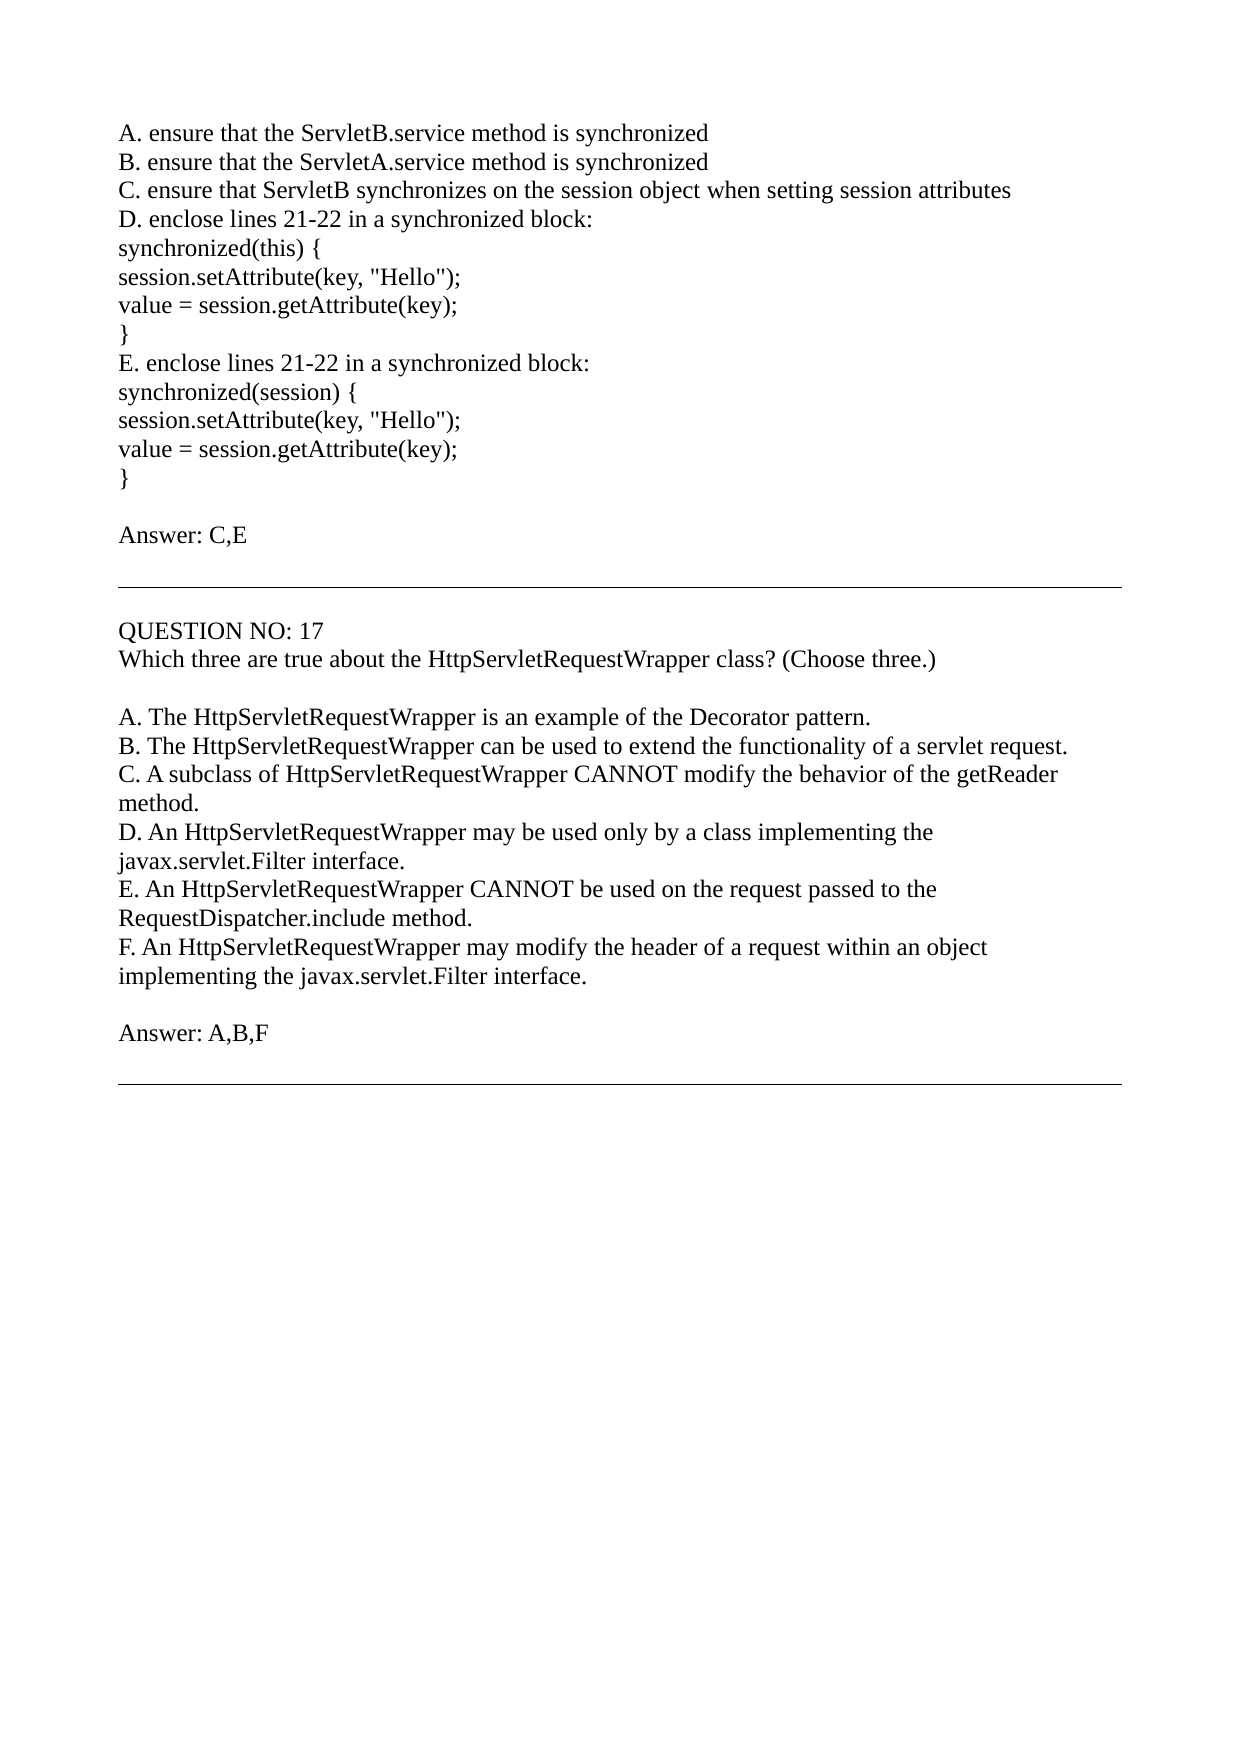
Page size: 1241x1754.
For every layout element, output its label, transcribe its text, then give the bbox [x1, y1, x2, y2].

text javax.servlet.Filter interface. [118, 846, 1122, 874]
text A. ensure that the ServletB.service method is synchronized [118, 118, 1122, 147]
text RequestDispatcher.include method. [118, 903, 1122, 932]
text } [118, 319, 1122, 348]
text F. An HttpServletRequestWrapper may modify the header of a request within an object [118, 932, 1122, 961]
text synchronized(this) { [118, 233, 1122, 262]
text session.setAttribute(key, "Hello"); [118, 406, 1122, 434]
text B. The HttpServletRequestWrapper can be used to extend the functionality of a servlet request. [118, 731, 1122, 759]
text A. The HttpServletRequestWrapper is an example of the Decorator pattern. [118, 702, 1122, 731]
text value = session.getAttribute(key); [118, 434, 1122, 463]
text C. ensure that ServletB synchronizes on the session object when setting session attributes [118, 176, 1122, 204]
text E. An HttpServletRequestWrapper CANNOT be used on the request passed to the [118, 874, 1122, 903]
text QUESTION NO: 17 [118, 616, 1122, 644]
text } [118, 463, 1122, 492]
text method. [118, 788, 1122, 817]
text synchronized(session) { [118, 377, 1122, 406]
text Answer: A,B,F [118, 1018, 1122, 1047]
text Answer: C,E [118, 521, 1122, 549]
text D. enclose lines 21-22 in a synchronized block: [118, 204, 1122, 233]
text implementing the javax.servlet.Filter interface. [118, 961, 1122, 989]
text C. A subclass of HttpServletRequestWrapper CANNOT modify the behavior of the getReader [118, 759, 1122, 788]
text Which three are true about the HttpServletRequestWrapper class? (Choose three.) [118, 644, 1122, 673]
text D. An HttpServletRequestWrapper may be used only by a class implementing the [118, 817, 1122, 846]
text E. enclose lines 21-22 in a synchronized block: [118, 348, 1122, 377]
text B. ensure that the ServletA.service method is synchronized [118, 147, 1122, 176]
text session.setAttribute(key, "Hello"); [118, 262, 1122, 291]
text value = session.getAttribute(key); [118, 291, 1122, 319]
